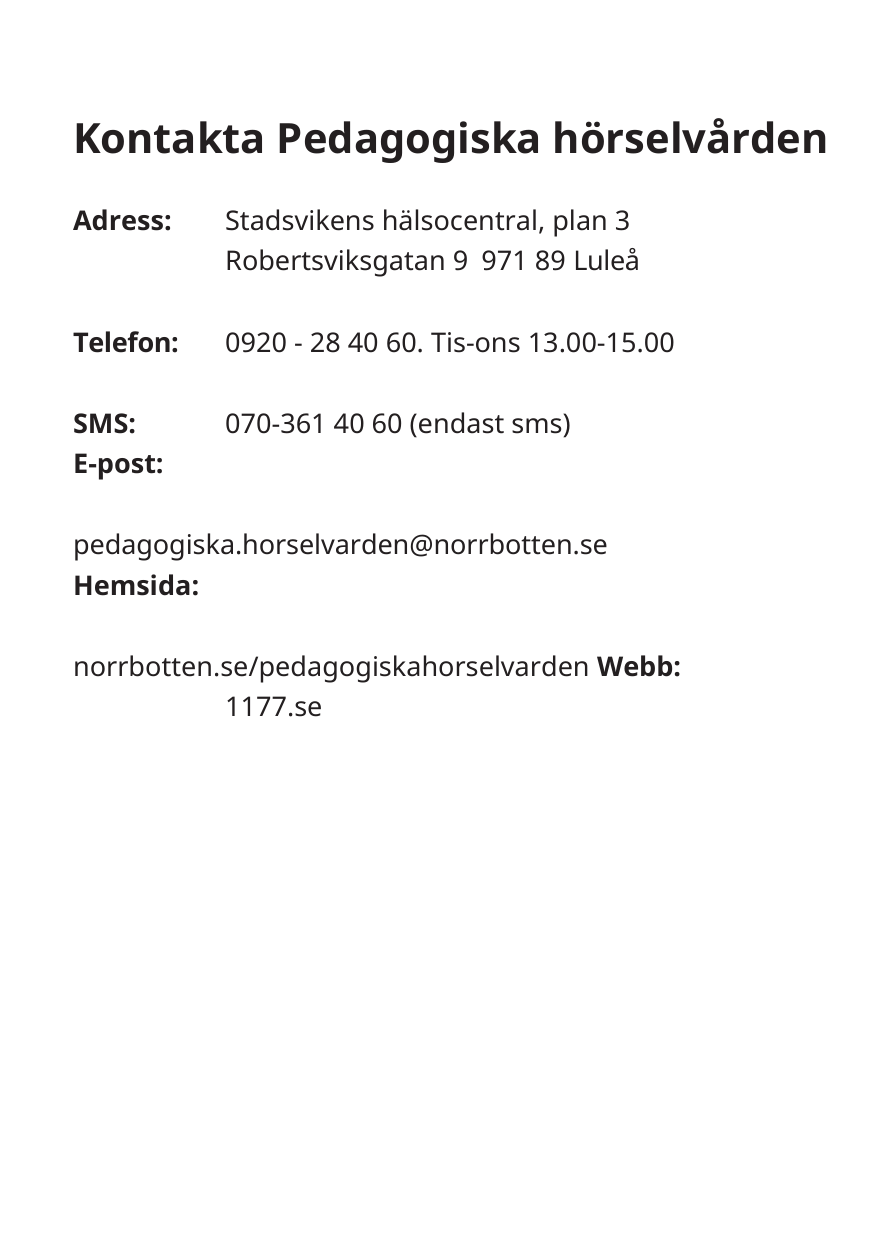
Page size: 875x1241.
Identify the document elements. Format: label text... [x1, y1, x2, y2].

subtitle Kontakta Pedagogiska hörselvården [73, 109, 849, 166]
text Adress: Stadsvikens hälsocentral, plan 3 Robertsviksgatan 9 971 89 Luleå [73, 201, 645, 279]
text E-post: pedagogiska.horselvarden@norrbotten.se Hemsida: norrbotten.se/pedagogiskahorselvarden Webb: 1177.se [73, 445, 729, 725]
text SMS: 070-361 40 60 (endast sms) [73, 405, 849, 442]
text Telefon: 0920 - 28 40 60. Tis-ons 13.00-15.00 [73, 323, 849, 360]
